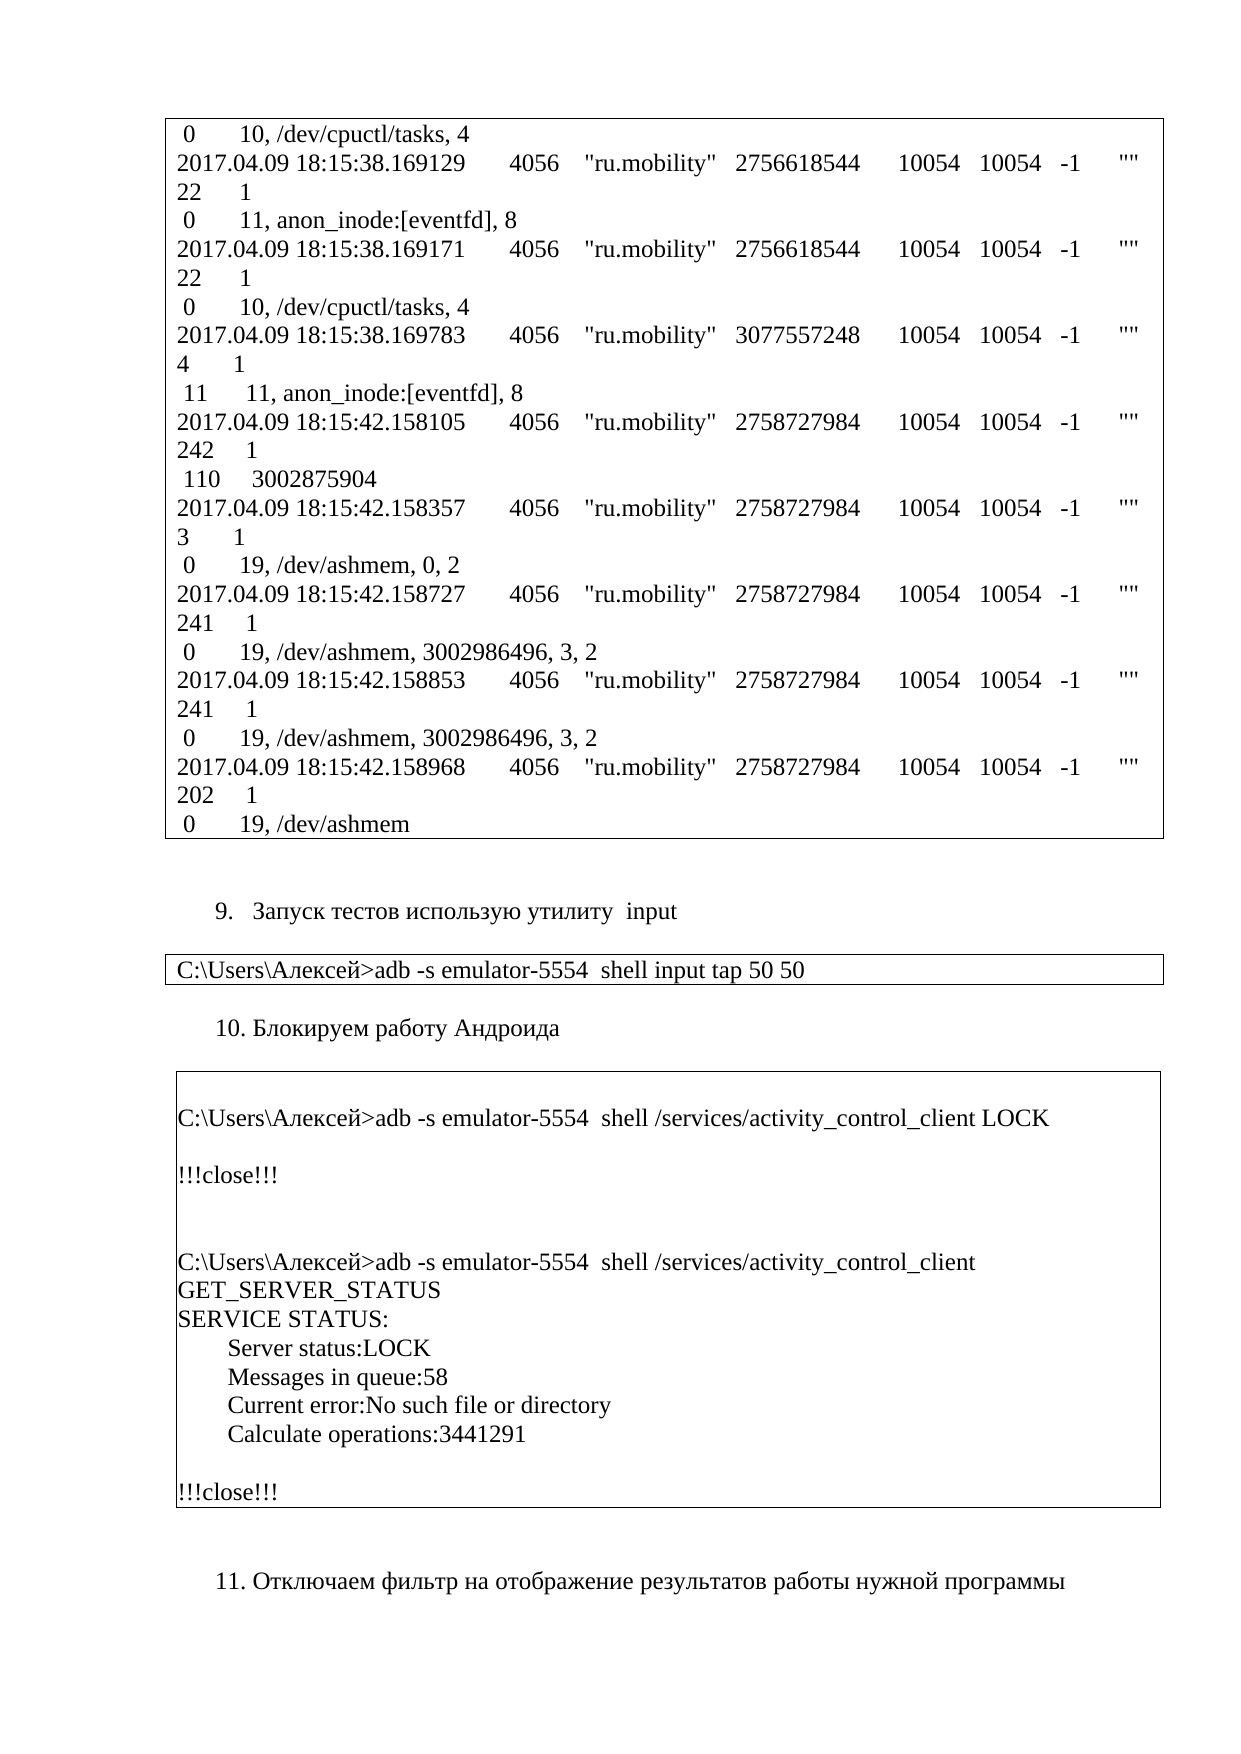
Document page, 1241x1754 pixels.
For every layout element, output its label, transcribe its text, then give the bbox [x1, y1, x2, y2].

text Messages in queue:58 [177, 1362, 1152, 1390]
list Отключаем фильтр на отображение результатов работы нужной программы [215, 1566, 1152, 1595]
table_header 0 10, /dev/cpuctl/tasks, 4 2017.04.09 18:15:38.169129 4056 "ru.mobility" 2756618544 10054 10054 -1 "" 22 1 0 11, anon_inode:[eventfd], 8 2017.04.09 18:15:38.169171 4056 "ru.mobility" 2756618544 10054 10054 -1 "" 22 1 0 10, /dev/cpuctl/tasks, 4 2017.04.09 18:15:38.169783 4056 "ru.mobility" 3077557248 10054 10054 -1 "" 4 1 11 11, anon_inode:[eventfd], 8 2017.04.09 18:15:42.158105 4056 "ru.mobility" 2758727984 10054 10054 -1 "" 242 1 110 3002875904 2017.04.09 18:15:42.158357 4056 "ru.mobility" 2758727984 10054 10054 -1 "" 3 1 0 19, /dev/ashmem, 0, 2 2017.04.09 18:15:42.158727 4056 "ru.mobility" 2758727984 10054 10054 -1 "" 241 1 0 19, /dev/ashmem, 3002986496, 3, 2 2017.04.09 18:15:42.158853 4056 "ru.mobility" 2758727984 10054 10054 -1 "" 241 1 0 19, /dev/ashmem, 3002986496, 3, 2 2017.04.09 18:15:42.158968 4056 "ru.mobility" 2758727984 10054 10054 -1 "" 202 1 0 19, /dev/ashmem [166, 119, 1163, 838]
text !!!close!!! [177, 1160, 1152, 1189]
text Server status:LOCK [177, 1333, 1152, 1362]
text !!!close!!! [177, 1473, 1160, 1507]
text SERVICE STATUS: [177, 1304, 1152, 1333]
text C:\Users\Алексей>adb -s emulator-5554 shell /services/activity_control_client GET_SERVER_STATUS [177, 1247, 1152, 1304]
text Calculate operations:3441291 [177, 1419, 1152, 1448]
text Current error:No such file or directory [177, 1390, 1152, 1419]
list Запуск тестов использую утилиту input [215, 896, 1152, 925]
table_header C:\Users\Алексей>adb -s emulator-5554 shell input tap 50 50 [166, 955, 1163, 984]
list Блокируем работу Андроида [215, 1013, 1152, 1042]
text C:\Users\Алексей>adb -s emulator-5554 shell /services/activity_control_client LOCK [177, 1103, 1152, 1132]
